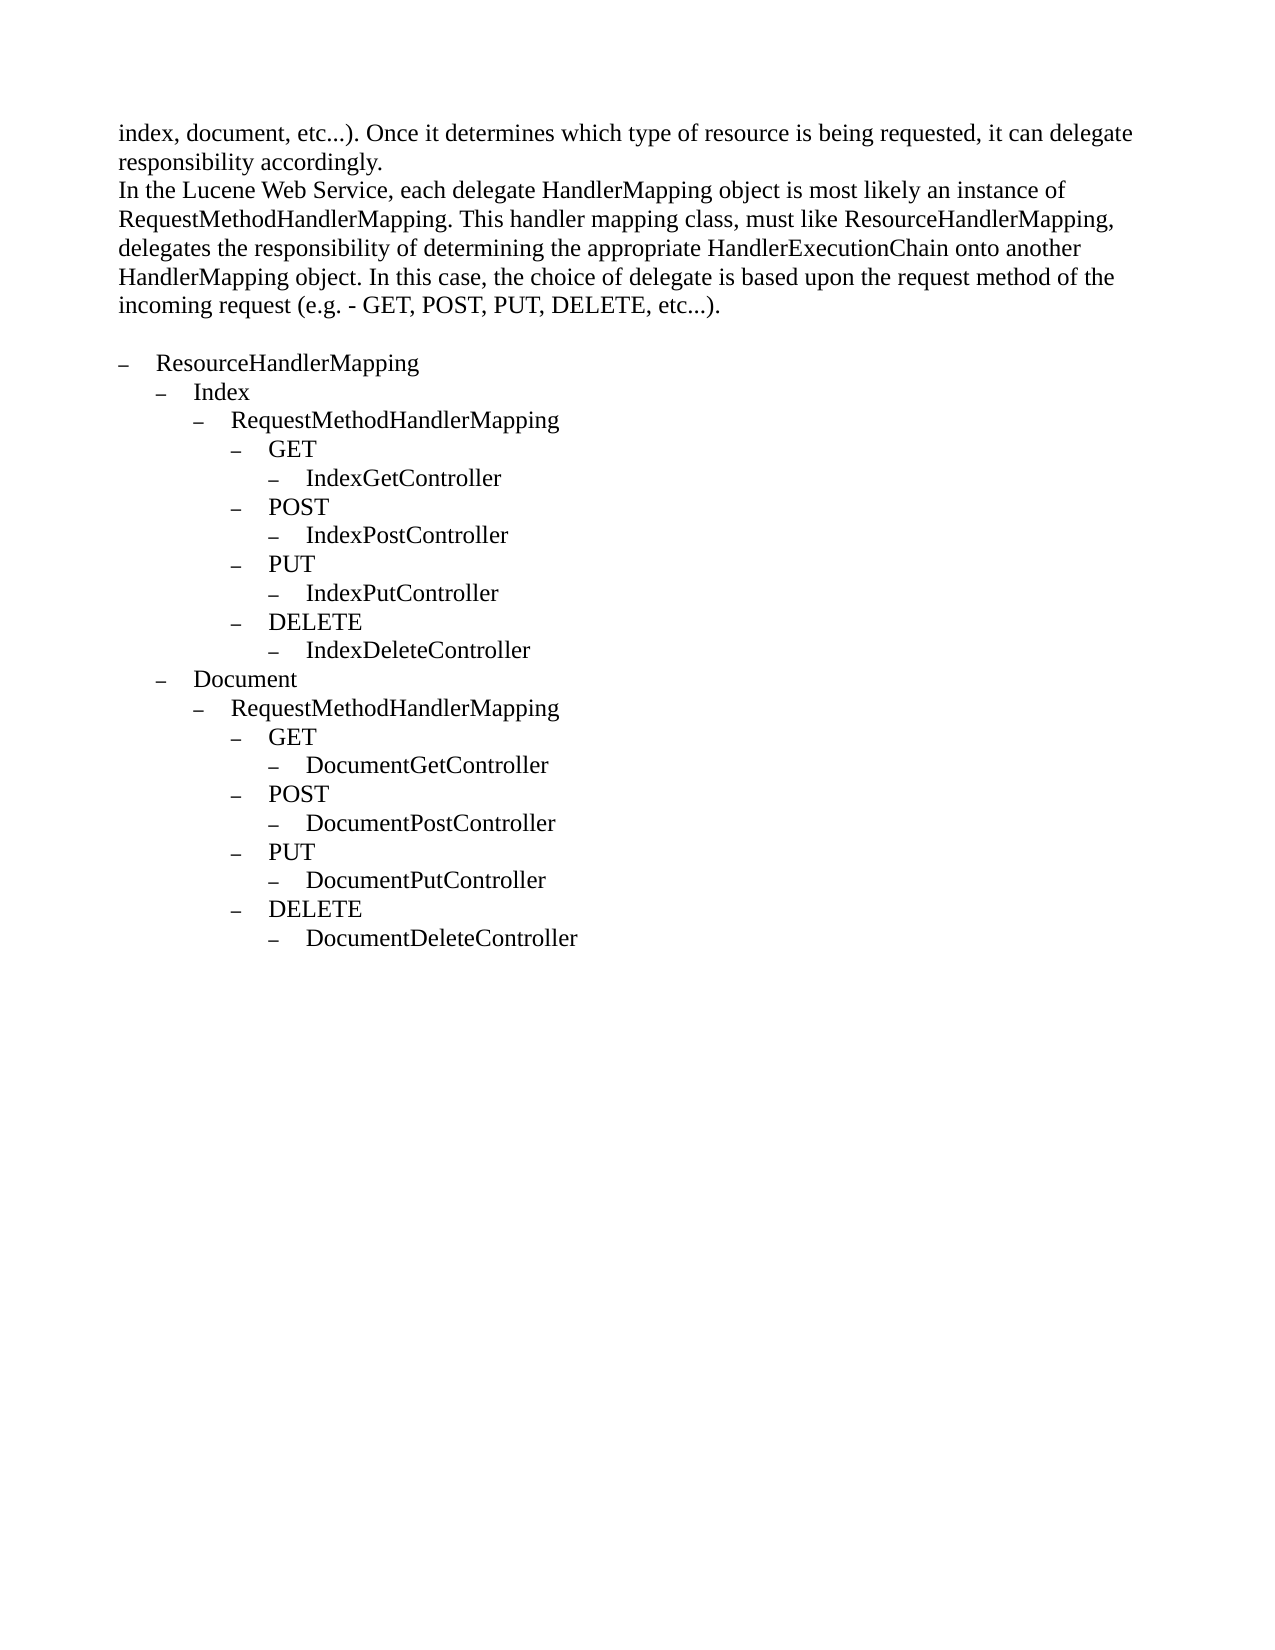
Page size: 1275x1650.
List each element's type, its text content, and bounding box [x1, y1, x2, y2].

text In the Lucene Web Service, each delegate HandlerMapping object is most likely an instance of RequestMethodHandlerMapping. This handler mapping class, must like ResourceHandlerMapping, delegates the responsibility of determining the appropriate HandlerExecutionChain onto another HandlerMapping object. In this case, the choice of delegate is based upon the request method of the incoming request (e.g. - GET, POST, PUT, DELETE, etc...). [118, 176, 1157, 319]
list ResourceHandlerMapping [118, 348, 1157, 377]
list POST [231, 492, 1157, 521]
list IndexGetController [268, 463, 1157, 492]
list IndexPutController [268, 578, 1157, 607]
list GET [231, 722, 1157, 751]
list RequestMethodHandlerMapping [193, 406, 1157, 434]
list IndexPostController [268, 521, 1157, 549]
list GET [231, 434, 1157, 463]
list DocumentPutController [268, 866, 1157, 894]
list DocumentPostController [268, 808, 1157, 837]
list POST [231, 779, 1157, 808]
list PUT [231, 549, 1157, 578]
list DELETE [231, 607, 1157, 636]
list DELETE [231, 894, 1157, 923]
list RequestMethodHandlerMapping [193, 693, 1157, 722]
list Document [156, 664, 1157, 693]
list IndexDeleteController [268, 636, 1157, 664]
text index, document, etc...). Once it determines which type of resource is being requested, it can delegate responsibility accordingly. [118, 118, 1157, 176]
list DocumentGetController [268, 751, 1157, 779]
list Index [156, 377, 1157, 406]
list DocumentDeleteController [268, 923, 1157, 952]
list PUT [231, 837, 1157, 866]
